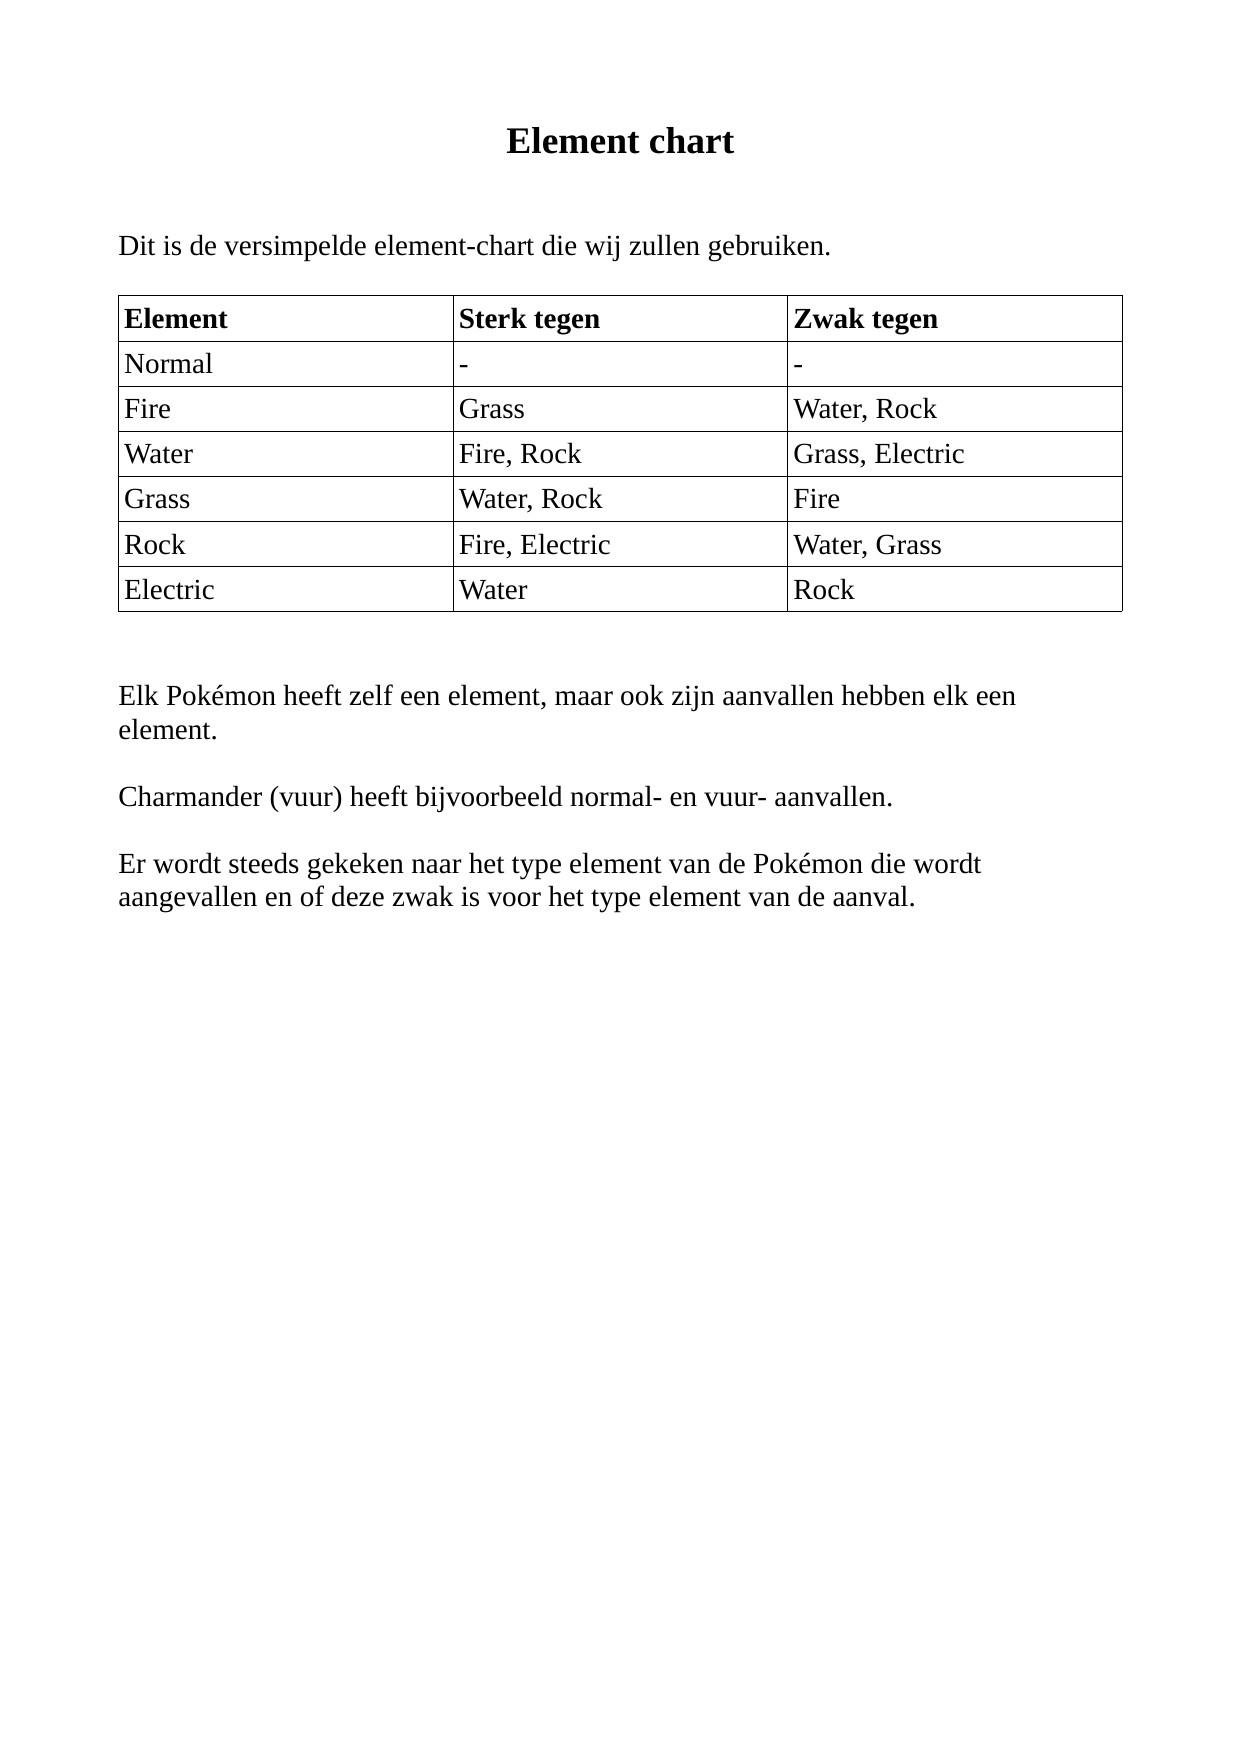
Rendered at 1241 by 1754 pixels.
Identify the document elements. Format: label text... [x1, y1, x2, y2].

table_cell Water, Rock [454, 477, 787, 521]
table_header Zwak tegen [788, 296, 1122, 341]
table_header Sterk tegen [454, 296, 787, 341]
table_cell Fire, Rock [454, 432, 787, 476]
table_cell Grass [454, 387, 787, 431]
table_header Element [119, 296, 453, 341]
table_cell Water, Rock [788, 387, 1122, 431]
text Charmander (vuur) heeft bijvoorbeeld normal- en vuur- aanvallen. [118, 779, 1122, 812]
table_cell Rock [788, 567, 1122, 611]
table_cell Fire [788, 477, 1122, 521]
table_cell Electric [119, 567, 453, 611]
table_cell Fire [119, 387, 453, 431]
text Er wordt steeds gekeken naar het type element van de Pokémon die wordt aangevallen en of deze zwak is voor het type element van de aanval. [118, 846, 1122, 913]
table_cell Normal [119, 342, 453, 386]
table_cell Grass, Electric [788, 432, 1122, 476]
table_cell Fire, Electric [454, 522, 787, 566]
table_cell Water [119, 432, 453, 476]
text Elk Pokémon heeft zelf een element, maar ook zijn aanvallen hebben elk een element. [118, 678, 1122, 745]
text Dit is de versimpelde element-chart die wij zullen gebruiken. [118, 228, 1122, 262]
text Element chart [118, 118, 1122, 161]
table_cell - [454, 342, 787, 386]
table_cell Water [454, 567, 787, 611]
table_cell Grass [119, 477, 453, 521]
table_cell Rock [119, 522, 453, 566]
table_cell Water, Grass [788, 522, 1122, 566]
table_cell - [788, 342, 1122, 386]
